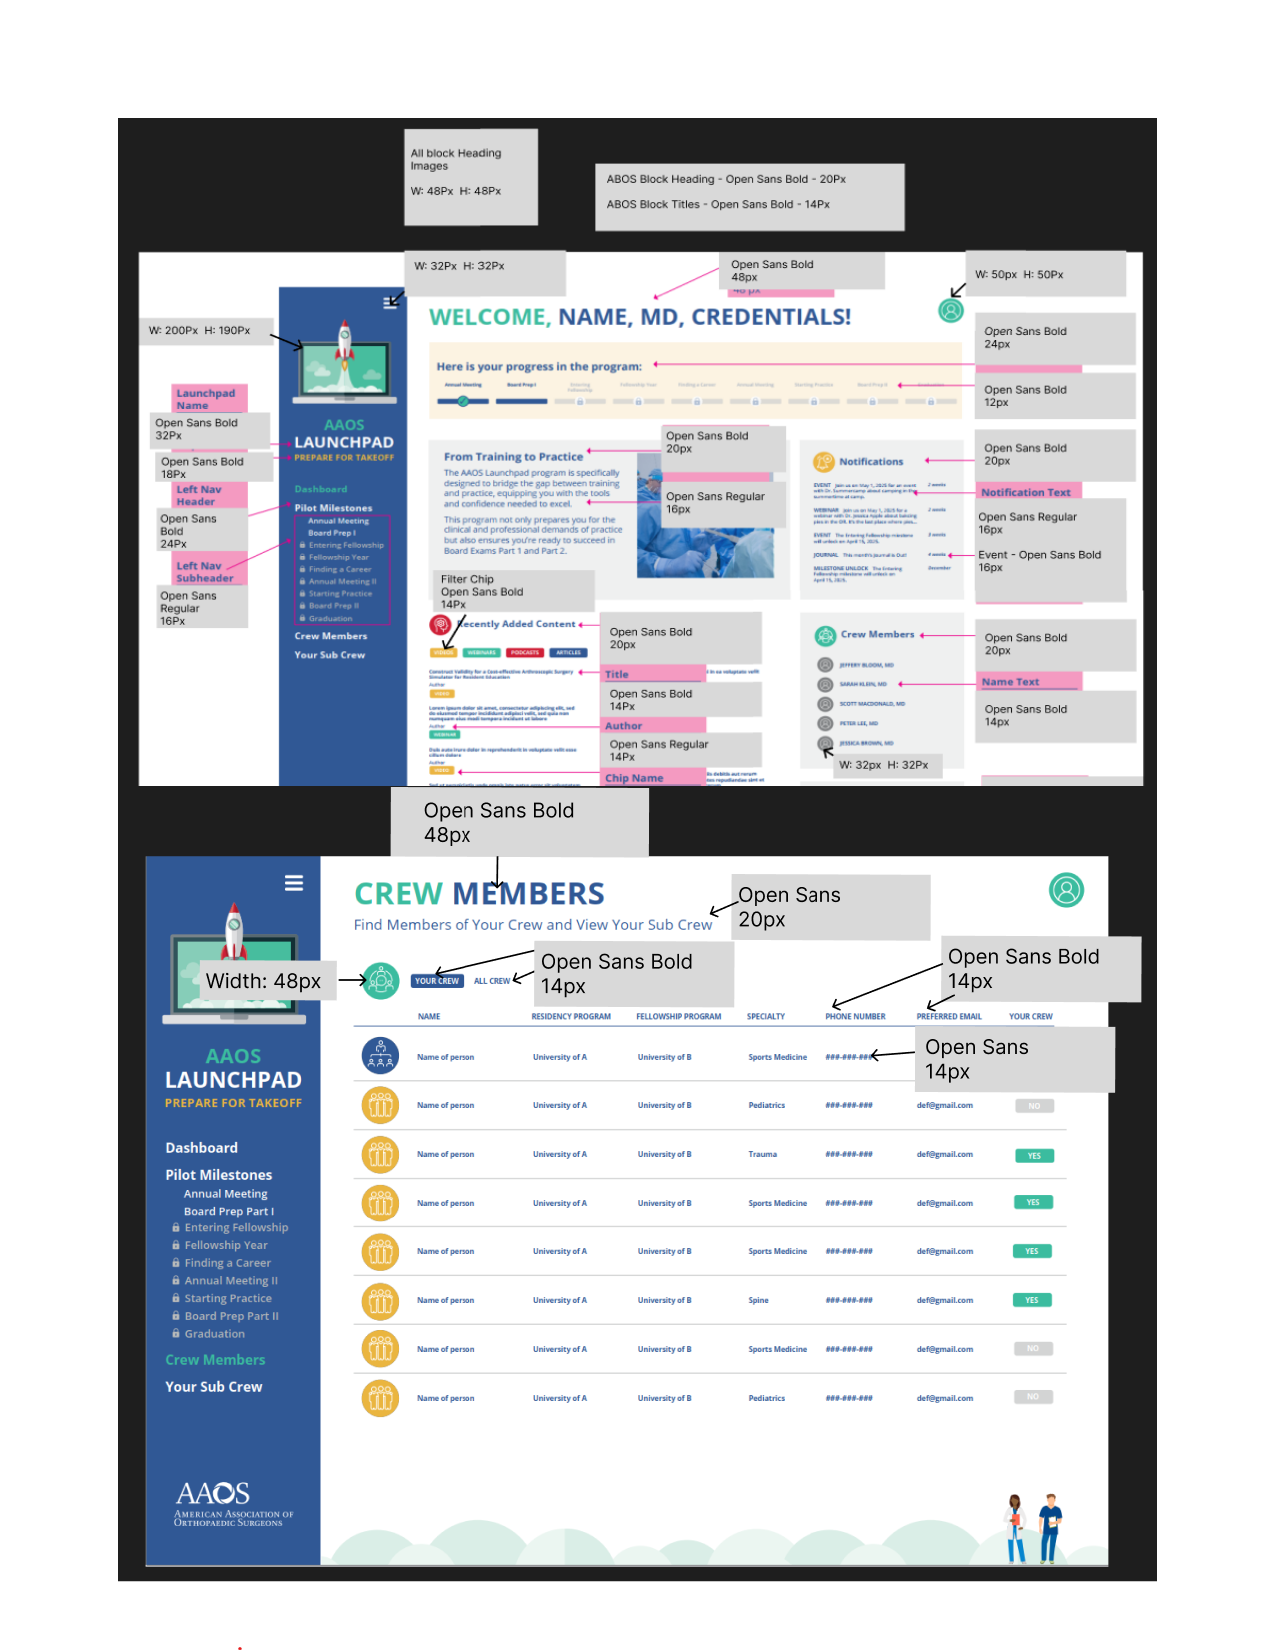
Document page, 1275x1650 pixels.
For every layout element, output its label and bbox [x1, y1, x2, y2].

picture [118, 118, 1157, 1650]
